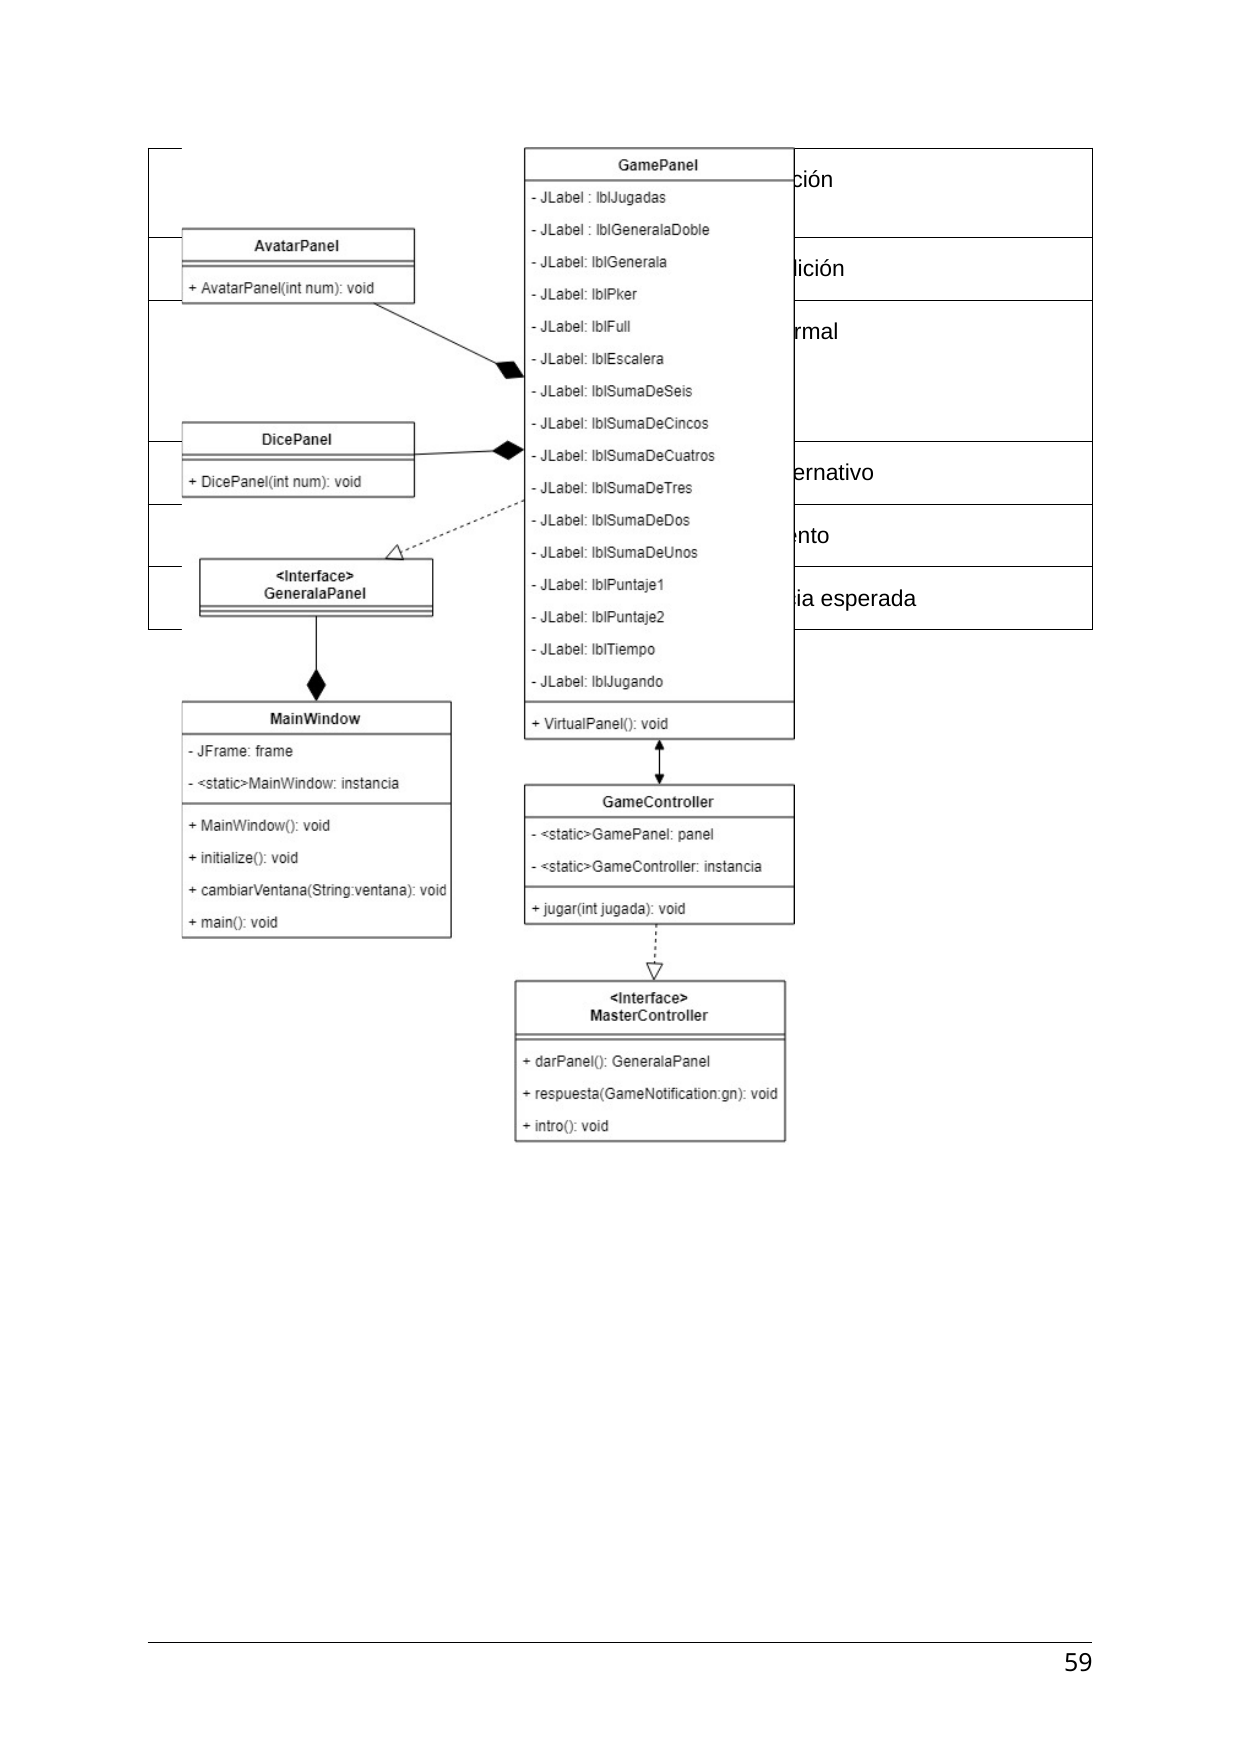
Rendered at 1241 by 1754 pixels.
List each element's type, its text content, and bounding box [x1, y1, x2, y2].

table_cell baja [149, 567, 181, 629]
table_cell Pos-condición [795, 238, 1092, 300]
table_cell Curso normal [795, 301, 1092, 441]
table_cell 1-El jugador elegirá cuanto apostar 2-El jugador buscara partida 3-Fin CU [149, 301, 181, 441]
table_cell El jugador buscara partida [149, 238, 181, 300]
table_cell Curso alternativo [795, 442, 1092, 503]
table_cell El jugador ingresa en una sala de fichas reales [149, 149, 181, 237]
table_cell ninguno [149, 442, 181, 503]
table_cell Rendimiento [795, 505, 1092, 566]
table_cell alto [149, 505, 181, 566]
table_cell Frecuencia esperada [795, 567, 1092, 629]
picture [181, 147, 795, 1145]
table_cell Precondición [795, 149, 1092, 237]
